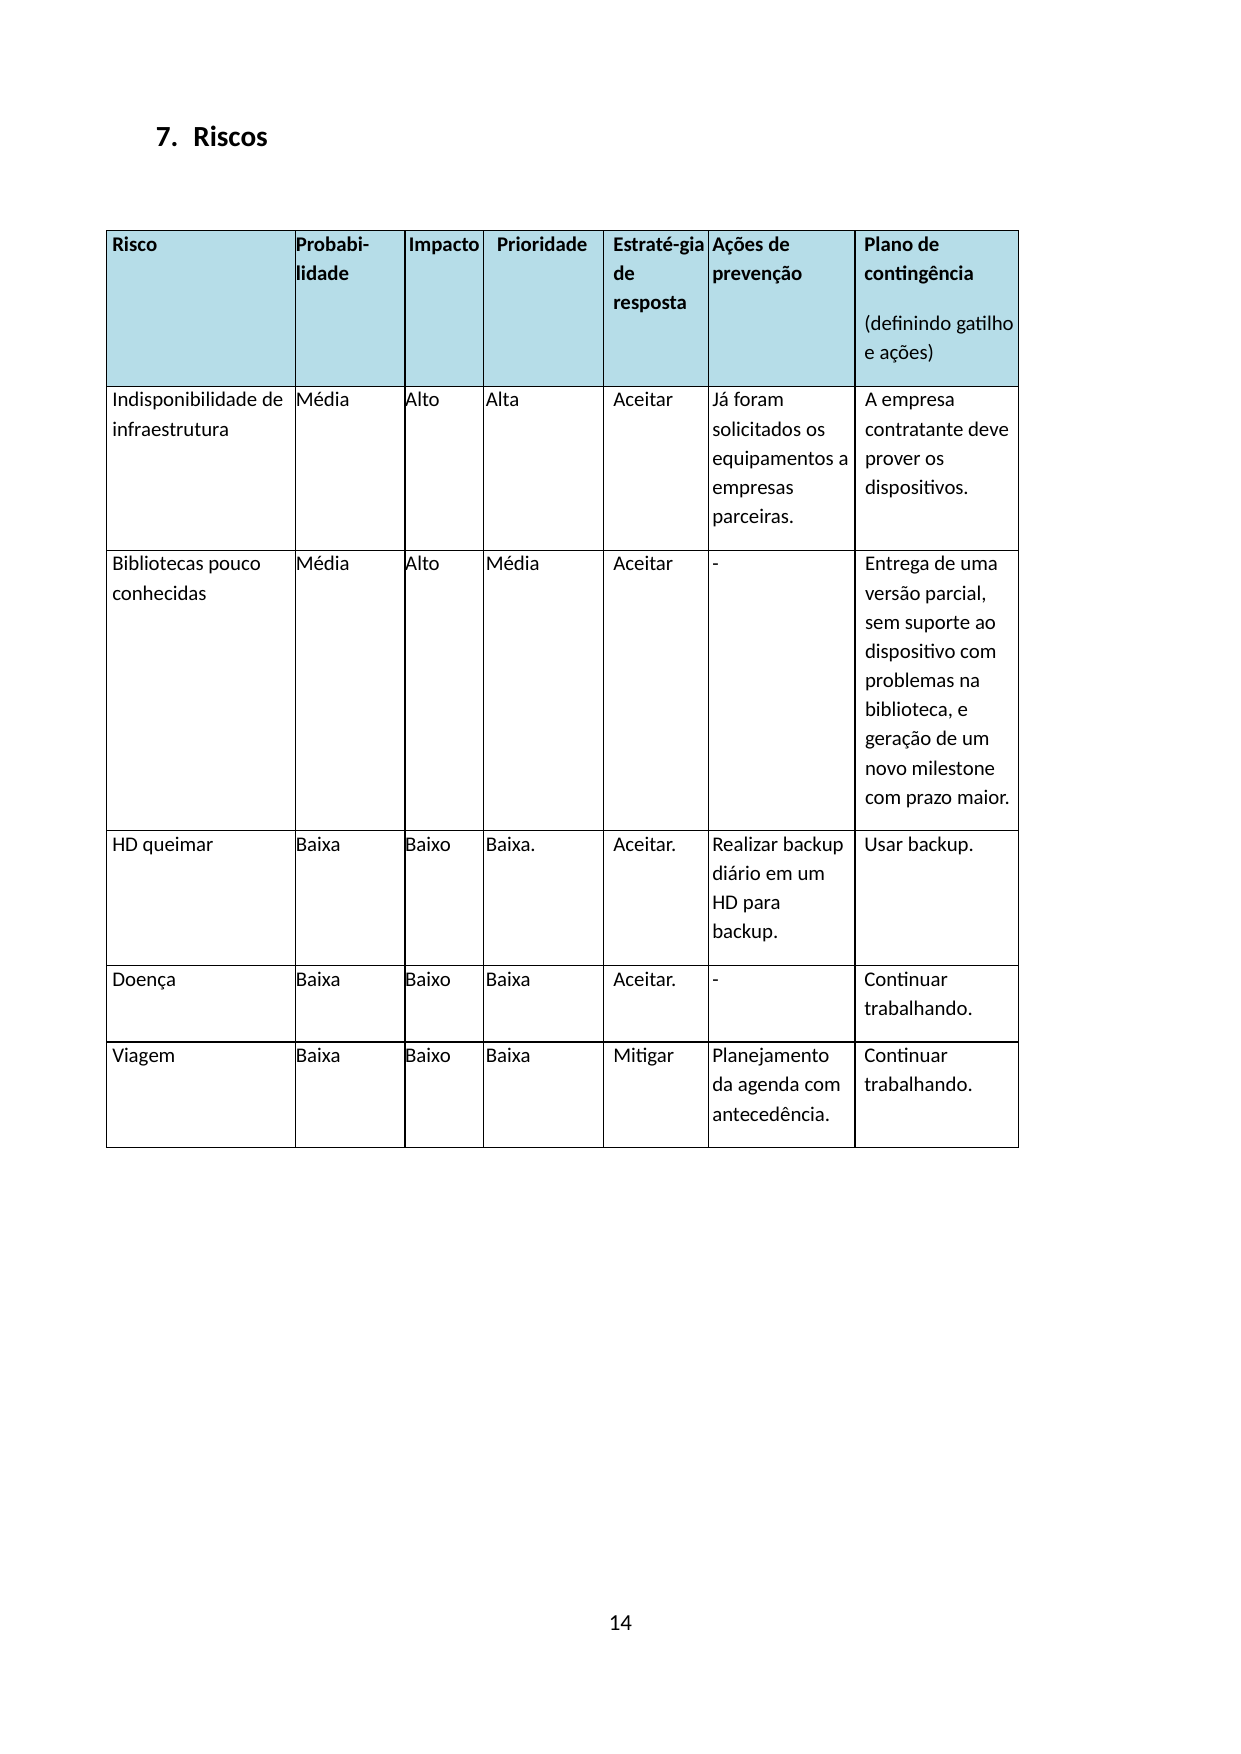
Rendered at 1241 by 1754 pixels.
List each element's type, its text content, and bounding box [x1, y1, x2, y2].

table_cell Baixa [296, 831, 404, 965]
table_header Ações de prevenção [709, 231, 854, 386]
table_cell Baixo [406, 966, 483, 1041]
table_cell Alto [406, 387, 483, 549]
table_header Prioridade [484, 231, 603, 386]
table_header Estraté-gia de resposta [604, 231, 708, 386]
table_header Probabi-lidade [296, 231, 404, 386]
table_cell Alta [484, 387, 603, 549]
table_cell Usar backup. [856, 831, 1018, 965]
table_cell Baixo [406, 831, 483, 965]
table_cell Continuar trabalhando. [856, 966, 1018, 1041]
table_header Impacto [406, 231, 483, 386]
table_cell Aceitar [604, 551, 708, 830]
table_cell Bibliotecas pouco conhecidas [107, 551, 295, 830]
table_cell Doença [107, 966, 295, 1041]
table_cell - [709, 551, 854, 830]
table_cell Alto [406, 551, 483, 830]
table_cell Indisponibilidade de infraestrutura [107, 387, 295, 549]
table_cell Aceitar. [604, 831, 708, 965]
table_cell Média [296, 551, 404, 830]
table_cell HD queimar [107, 831, 295, 965]
list Riscos [156, 118, 1122, 154]
table_cell Continuar trabalhando. [856, 1043, 1018, 1147]
table_cell Média [296, 387, 404, 549]
table_cell Baixa [484, 966, 603, 1041]
table_cell - [709, 966, 854, 1041]
table_cell Planejamento da agenda com antecedência. [709, 1043, 854, 1147]
table_header Risco [107, 231, 295, 386]
table_cell Baixa [484, 1043, 603, 1147]
table_cell Baixa [296, 1043, 404, 1147]
table_cell Já foram solicitados os equipamentos a empresas parceiras. [709, 387, 854, 549]
table_cell Mitigar [604, 1043, 708, 1147]
table_cell Viagem [107, 1043, 295, 1147]
table_cell Baixo [406, 1043, 483, 1147]
table_cell Aceitar [604, 387, 708, 549]
table_cell Aceitar. [604, 966, 708, 1041]
table_cell Baixa. [484, 831, 603, 965]
table_cell Entrega de uma versão parcial, sem suporte ao dispositivo com problemas na biblioteca, e geração de um novo milestone com prazo maior. [856, 551, 1018, 830]
table_cell Realizar backup diário em um HD para backup. [709, 831, 854, 965]
table_header Plano de contingência (definindo gatilho e ações) [856, 231, 1018, 386]
table_cell Baixa [296, 966, 404, 1041]
table_cell A empresa contratante deve prover os dispositivos. [856, 387, 1018, 549]
table_cell Média [484, 551, 603, 830]
